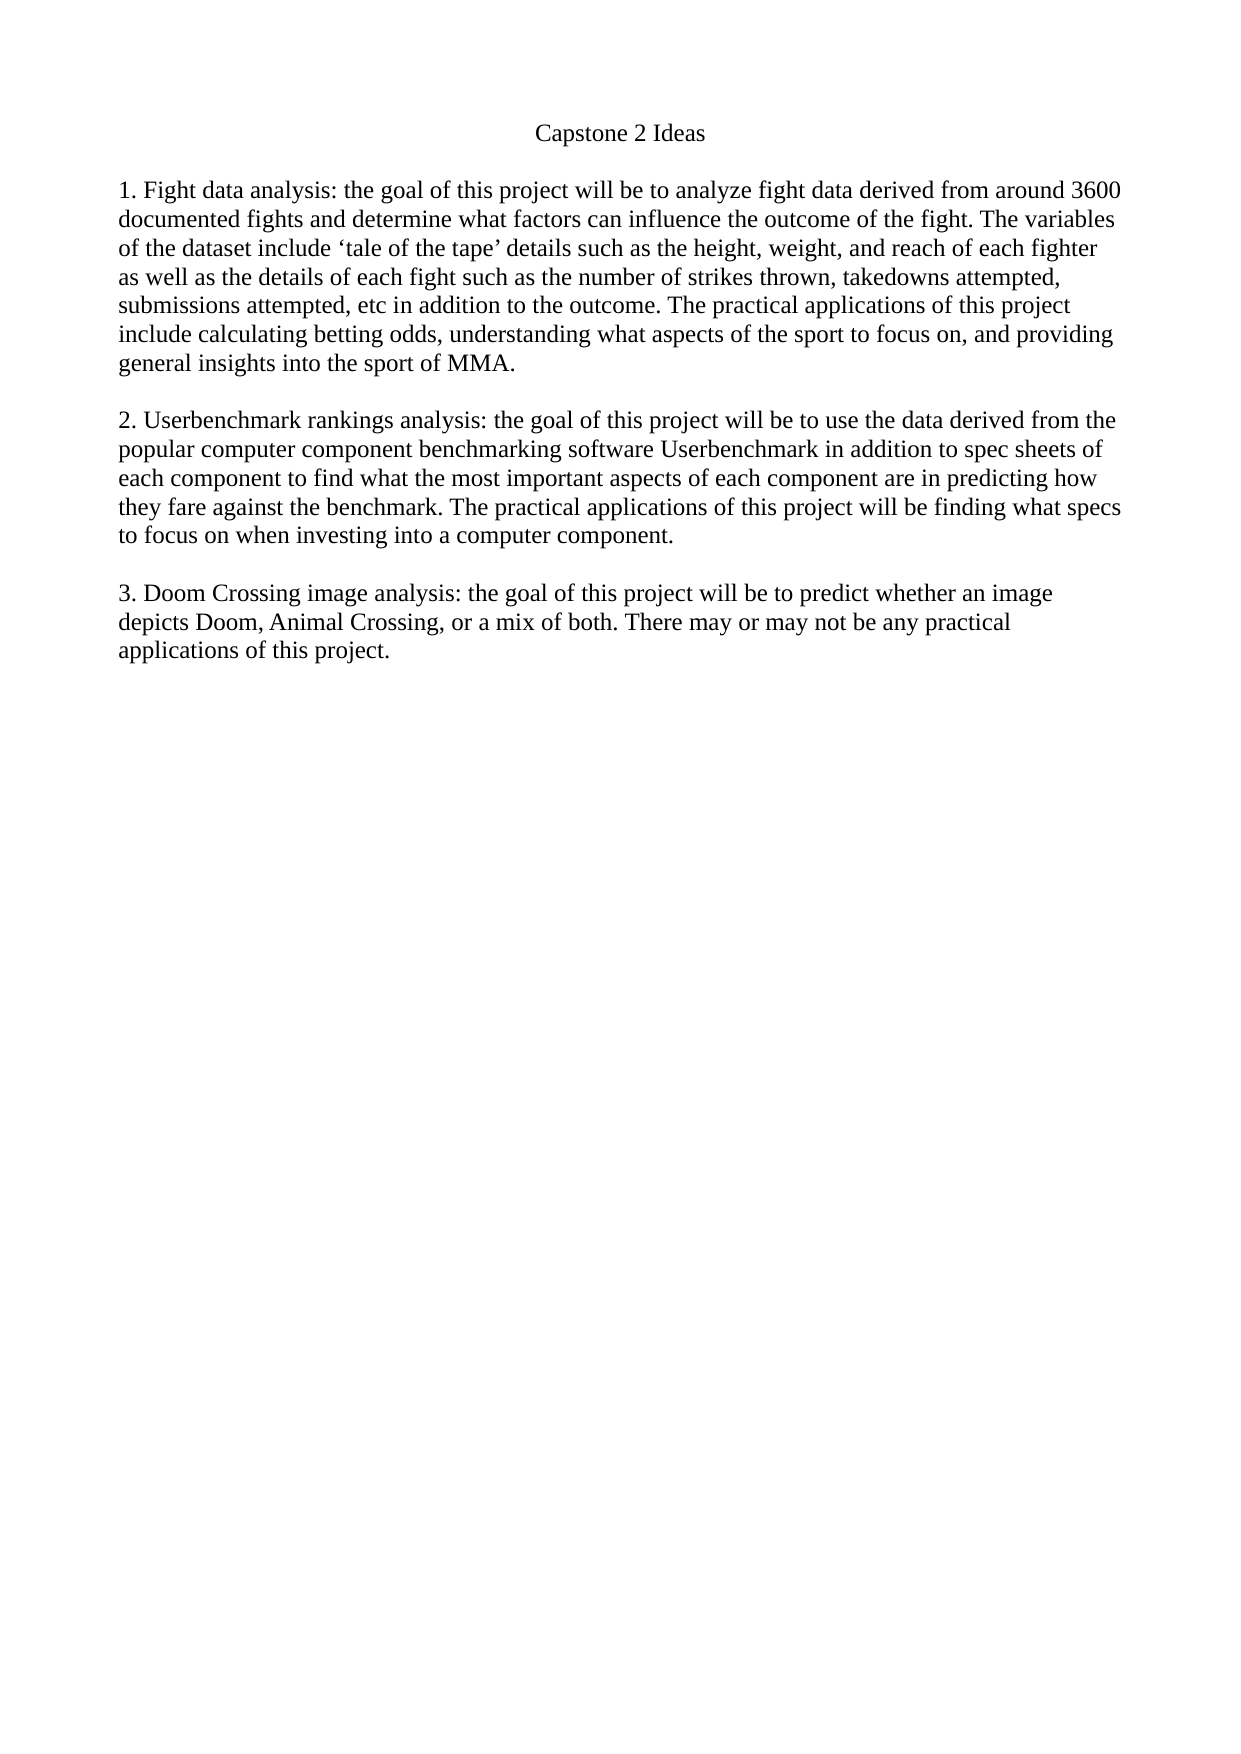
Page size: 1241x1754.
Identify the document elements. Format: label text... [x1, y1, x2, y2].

text 2. Userbenchmark rankings analysis: the goal of this project will be to use the data derived from the popular computer component benchmarking software Userbenchmark in addition to spec sheets of each component to find what the most important aspects of each component are in predicting how they fare against the benchmark. The practical applications of this project will be finding what specs to focus on when investing into a computer component. [118, 406, 1122, 549]
text 1. Fight data analysis: the goal of this project will be to analyze fight data derived from around 3600 documented fights and determine what factors can influence the outcome of the fight. The variables of the dataset include ‘tale of the tape’ details such as the height, weight, and reach of each fighter as well as the details of each fight such as the number of strikes thrown, takedowns attempted, submissions attempted, etc in addition to the outcome. The practical applications of this project include calculating betting odds, understanding what aspects of the sport to focus on, and providing general insights into the sport of MMA. [118, 176, 1122, 377]
text Capstone 2 Ideas [118, 118, 1122, 147]
text 3. Doom Crossing image analysis: the goal of this project will be to predict whether an image depicts Doom, Animal Crossing, or a mix of both. There may or may not be any practical applications of this project. [118, 578, 1122, 664]
